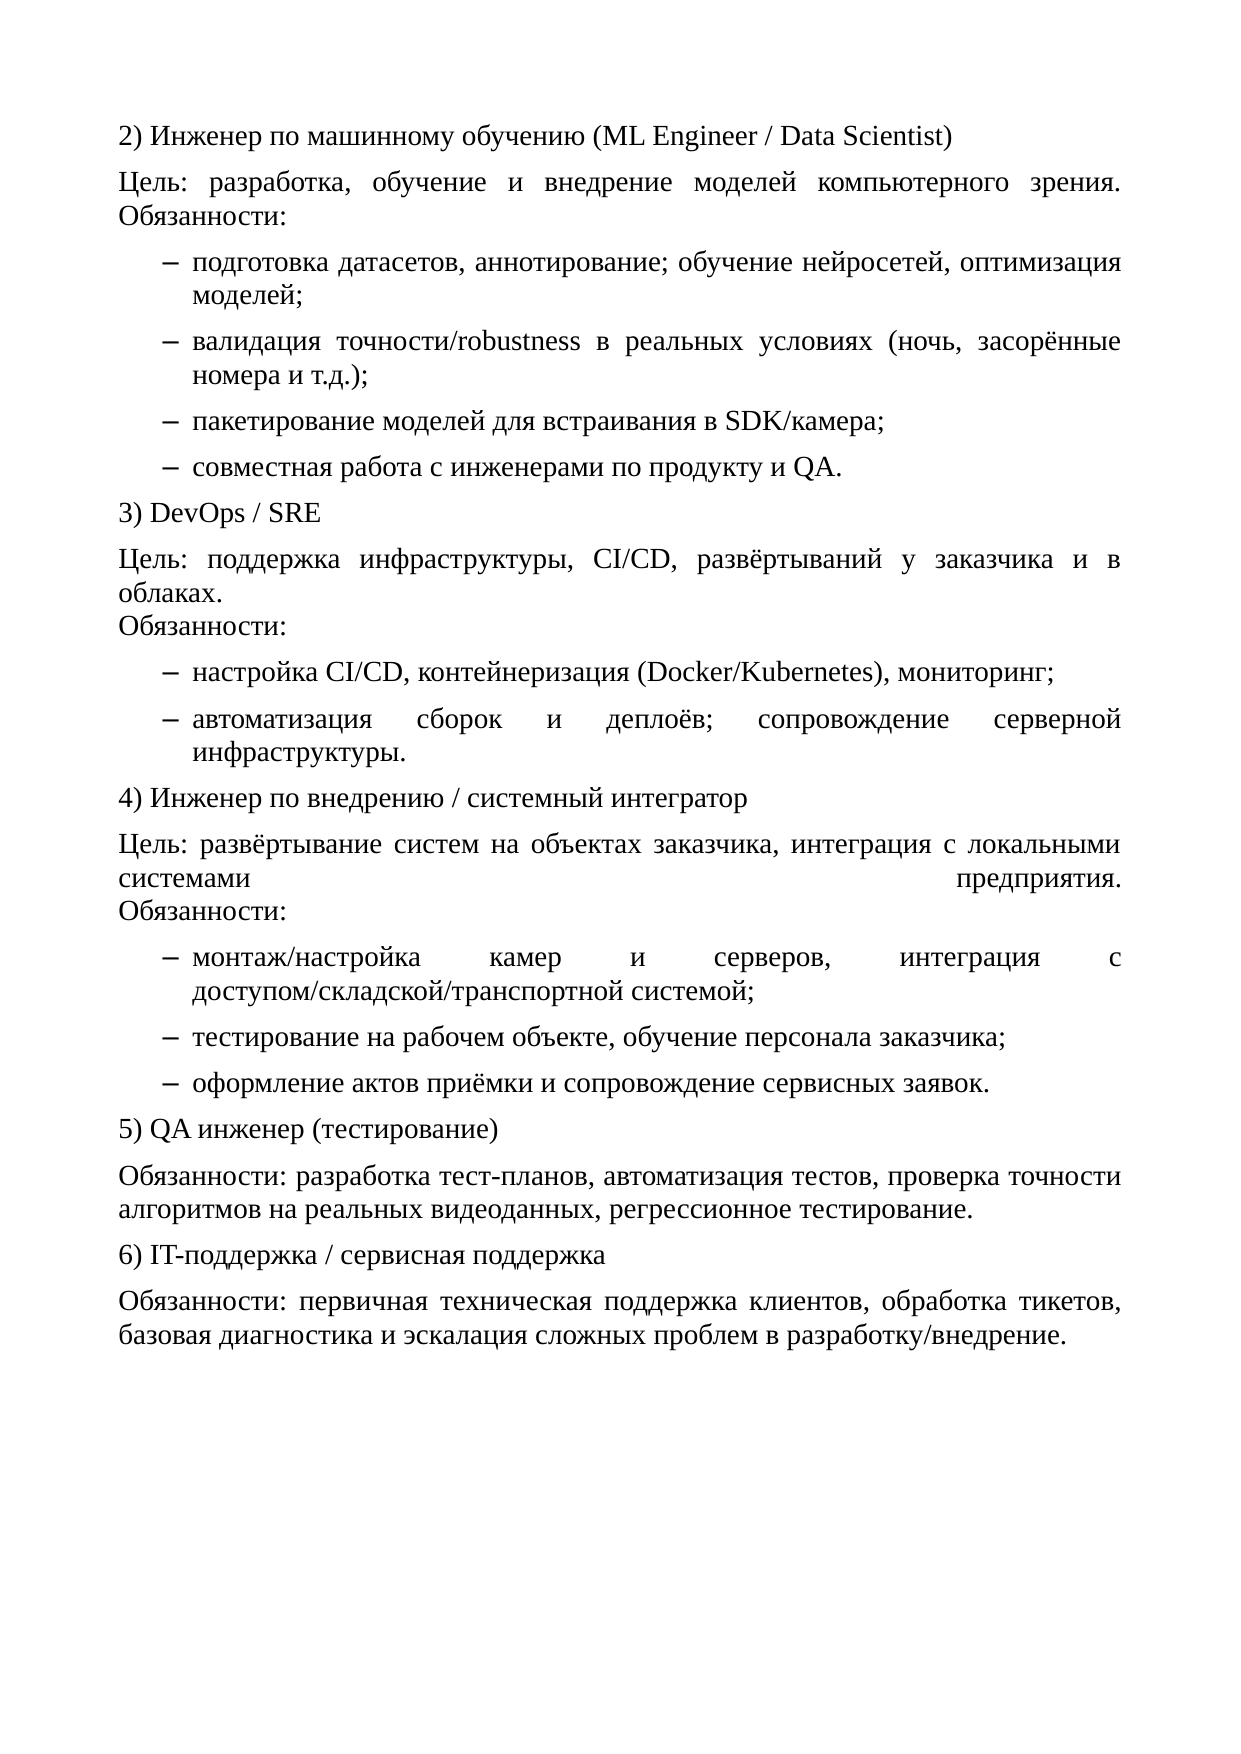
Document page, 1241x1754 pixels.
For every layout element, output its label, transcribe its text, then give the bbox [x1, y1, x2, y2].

list подготовка датасетов, аннотирование; обучение нейросетей, оптимизация моделей; [162, 244, 1122, 311]
list совместная работа с инженерами по продукту и QA. [162, 449, 1122, 483]
list монтаж/настройка камер и серверов, интеграция с доступом/складской/транспортной системой; [162, 939, 1122, 1007]
text Цель: разработка, обучение и внедрение моделей компьютерного зрения. Обязанности: [118, 164, 1122, 231]
list валидация точности/robustness в реальных условиях (ночь, засорённые номера и т.д.); [162, 323, 1122, 391]
list пакетирование моделей для встраивания в SDK/камера; [162, 403, 1122, 437]
text Цель: развёртывание систем на объектах заказчика, интеграция с локальными системами предприятия. Обязанности: [118, 826, 1122, 927]
subtitle 3) DevOps / SRE [118, 495, 1122, 529]
subtitle 6) IT-поддержка / сервисная поддержка [118, 1237, 1122, 1271]
list настройка CI/CD, контейнеризация (Docker/Kubernetes), мониторинг; [162, 654, 1122, 688]
subtitle 5) QA инженер (тестирование) [118, 1112, 1122, 1145]
text Обязанности: разработка тест-планов, автоматизация тестов, проверка точности алгоритмов на реальных видеоданных, регрессионное тестирование. [118, 1158, 1122, 1225]
list тестирование на рабочем объекте, обучение персонала заказчика; [162, 1019, 1122, 1053]
text 2) Инженер по машинному обучению (ML Engineer / Data Scientist) [118, 118, 1122, 152]
text Цель: поддержка инфраструктуры, CI/CD, развёртываний у заказчика и в облаках. Обязанности: [118, 541, 1122, 642]
text Обязанности: первичная техническая поддержка клиентов, обработка тикетов, базовая диагностика и эскалация сложных проблем в разработку/внедрение. [118, 1283, 1122, 1350]
list автоматизация сборок и деплоёв; сопровождение серверной инфраструктуры. [162, 701, 1122, 768]
list оформление актов приёмки и сопровождение сервисных заявок. [162, 1065, 1122, 1099]
subtitle 4) Инженер по внедрению / системный интегратор [118, 780, 1122, 814]
